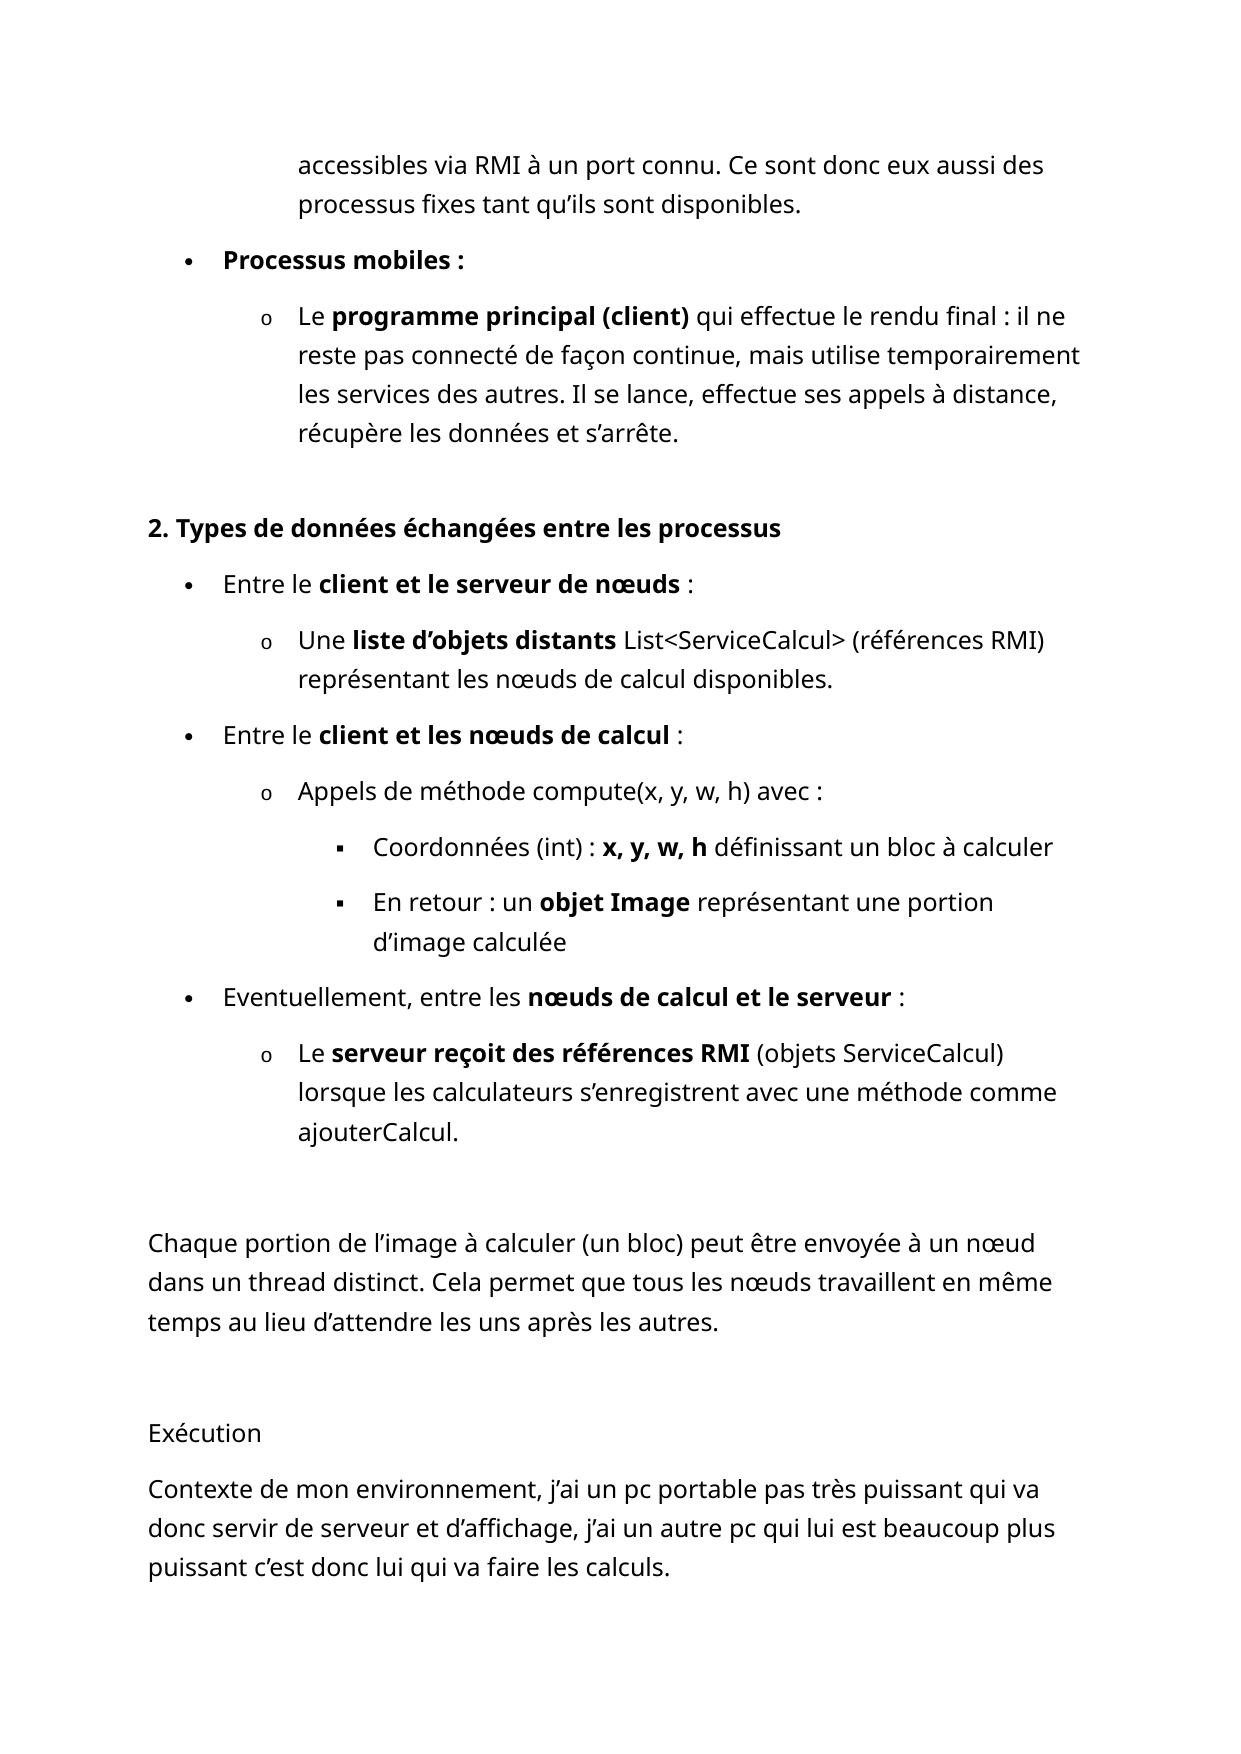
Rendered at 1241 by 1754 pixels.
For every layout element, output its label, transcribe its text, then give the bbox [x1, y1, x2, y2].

list Le serveur reçoit des références RMI (objets ServiceCalcul) lorsque les calculateurs s’enregistrent avec une méthode comme ajouterCalcul. [260, 1036, 1093, 1148]
list En retour : un objet Image représentant une portion d’image calculée [335, 885, 1093, 958]
list Une liste d’objets distants List<ServiceCalcul> (références RMI) représentant les nœuds de calcul disponibles. [260, 623, 1093, 696]
list Entre le client et le serveur de nœuds : [185, 567, 1093, 601]
list Coordonnées (int) : x, y, w, h définissant un bloc à calculer [335, 829, 1093, 863]
list Entre le client et les nœuds de calcul : [185, 718, 1093, 752]
list Eventuellement, entre les nœuds de calcul et le serveur : [185, 980, 1093, 1014]
list Le programme principal (client) qui effectue le rendu final : il ne reste pas connecté de façon continue, mais utilise temporairement les services des autres. Il se lance, effectue ses appels à distance, récupère les données et s’arrête. [260, 298, 1093, 489]
list accessibles via RMI à un port connu. Ce sont donc eux aussi des processus fixes tant qu’ils sont disponibles. [260, 148, 1093, 221]
text Contexte de mon environnement, j’ai un pc portable pas très puissant qui va donc servir de serveur et d’affichage, j’ai un autre pc qui lui est beaucoup plus puissant c’est donc lui qui va faire les calculs. [148, 1472, 1093, 1584]
text Chaque portion de l’image à calculer (un bloc) peut être envoyée à un nœud dans un thread distinct. Cela permet que tous les nœuds travaillent en même temps au lieu d’attendre les uns après les autres. [148, 1226, 1093, 1338]
list Processus mobiles : [185, 243, 1093, 277]
text 2. Types de données échangées entre les processus [148, 511, 1093, 545]
list Appels de méthode compute(x, y, w, h) avec : [260, 773, 1093, 807]
text Exécution [148, 1416, 1093, 1450]
